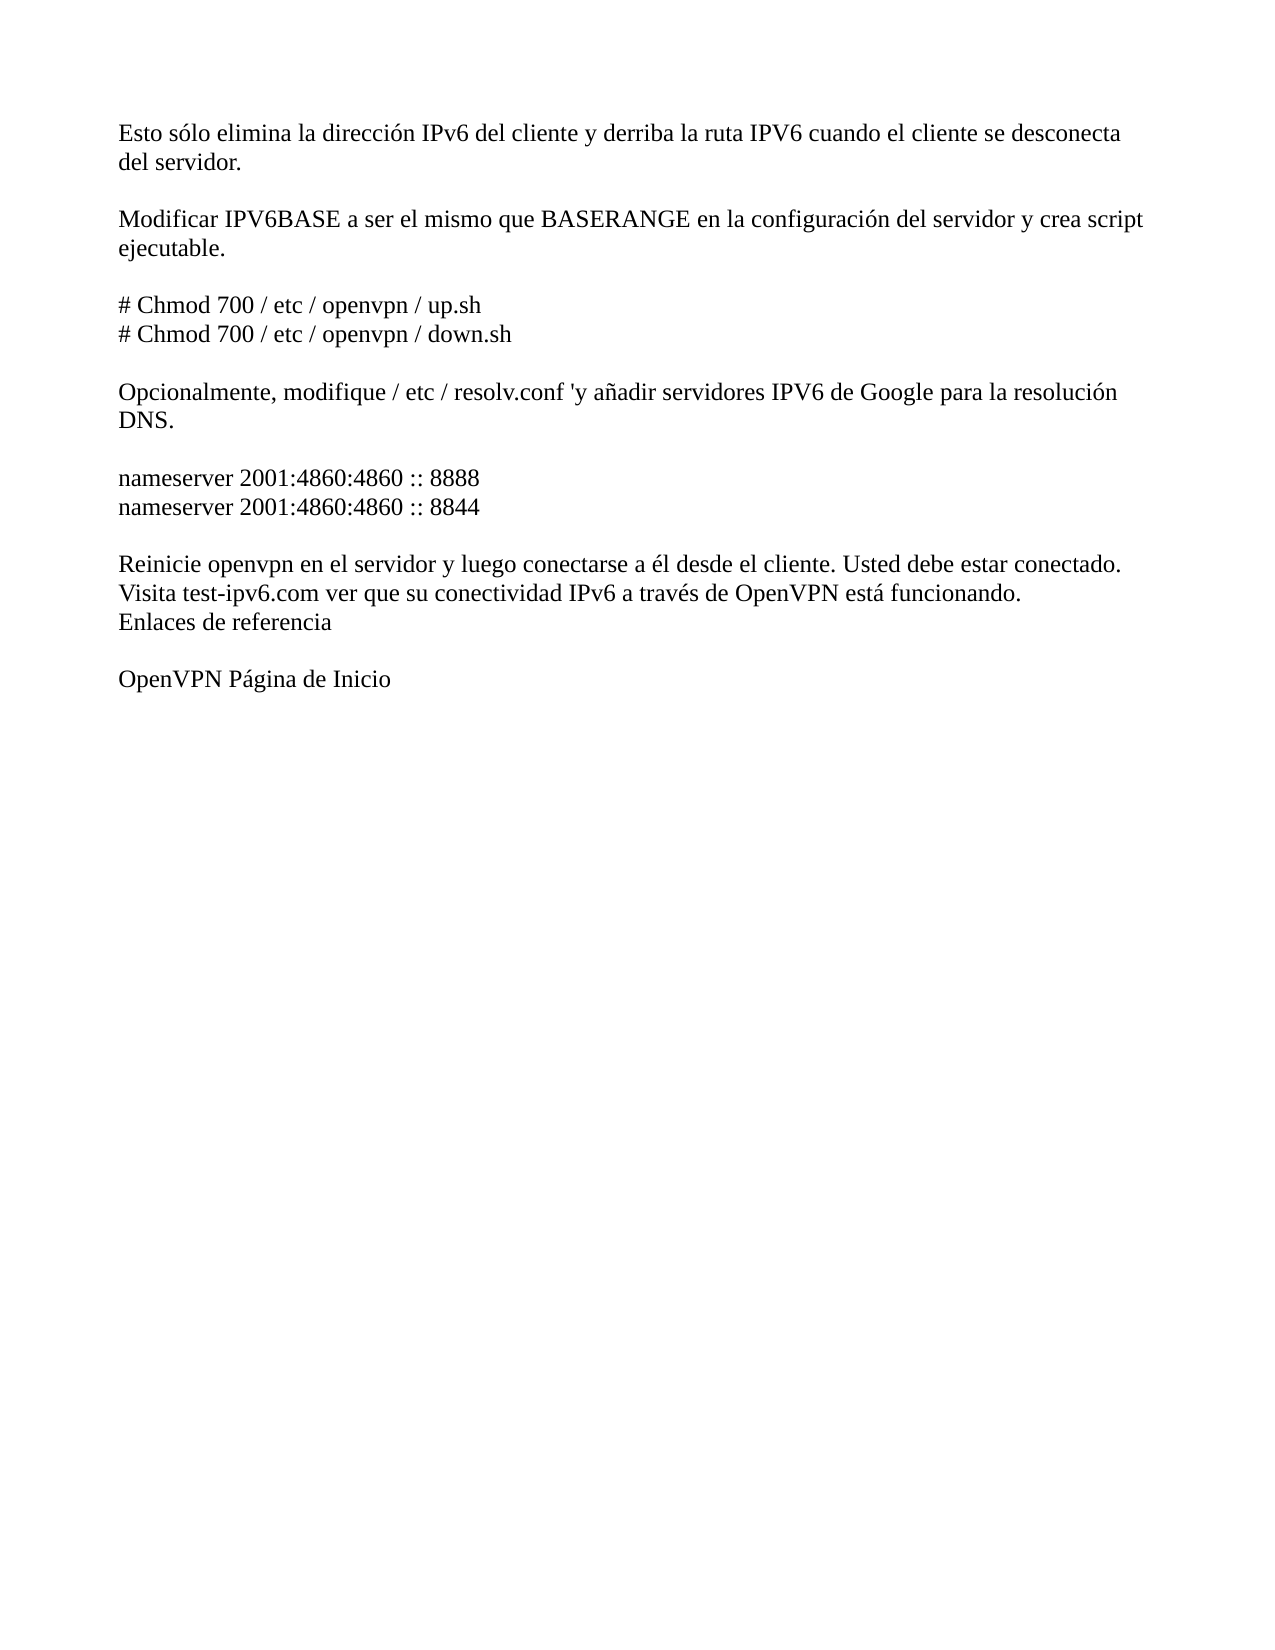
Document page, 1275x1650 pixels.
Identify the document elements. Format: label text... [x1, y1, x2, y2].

text OpenVPN Página de Inicio [118, 664, 1157, 693]
text Modificar IPV6BASE a ser el mismo que BASERANGE en la configuración del servidor y crea script ejecutable. [118, 204, 1157, 262]
text nameserver 2001:4860:4860 :: 8844 [118, 492, 1157, 521]
text Enlaces de referencia [118, 607, 1157, 636]
text # Chmod 700 / etc / openvpn / down.sh [118, 319, 1157, 348]
text Reinicie openvpn en el servidor y luego conectarse a él desde el cliente. Usted debe estar conectado. Visita test-ipv6.com ver que su conectividad IPv6 a través de OpenVPN está funcionando. [118, 549, 1157, 607]
text Opcionalmente, modifique / etc / resolv.conf 'y añadir servidores IPV6 de Google para la resolución DNS. [118, 377, 1157, 434]
text # Chmod 700 / etc / openvpn / up.sh [118, 291, 1157, 319]
text Esto sólo elimina la dirección IPv6 del cliente y derriba la ruta IPV6 cuando el cliente se desconecta del servidor. [118, 118, 1157, 176]
text nameserver 2001:4860:4860 :: 8888 [118, 463, 1157, 492]
